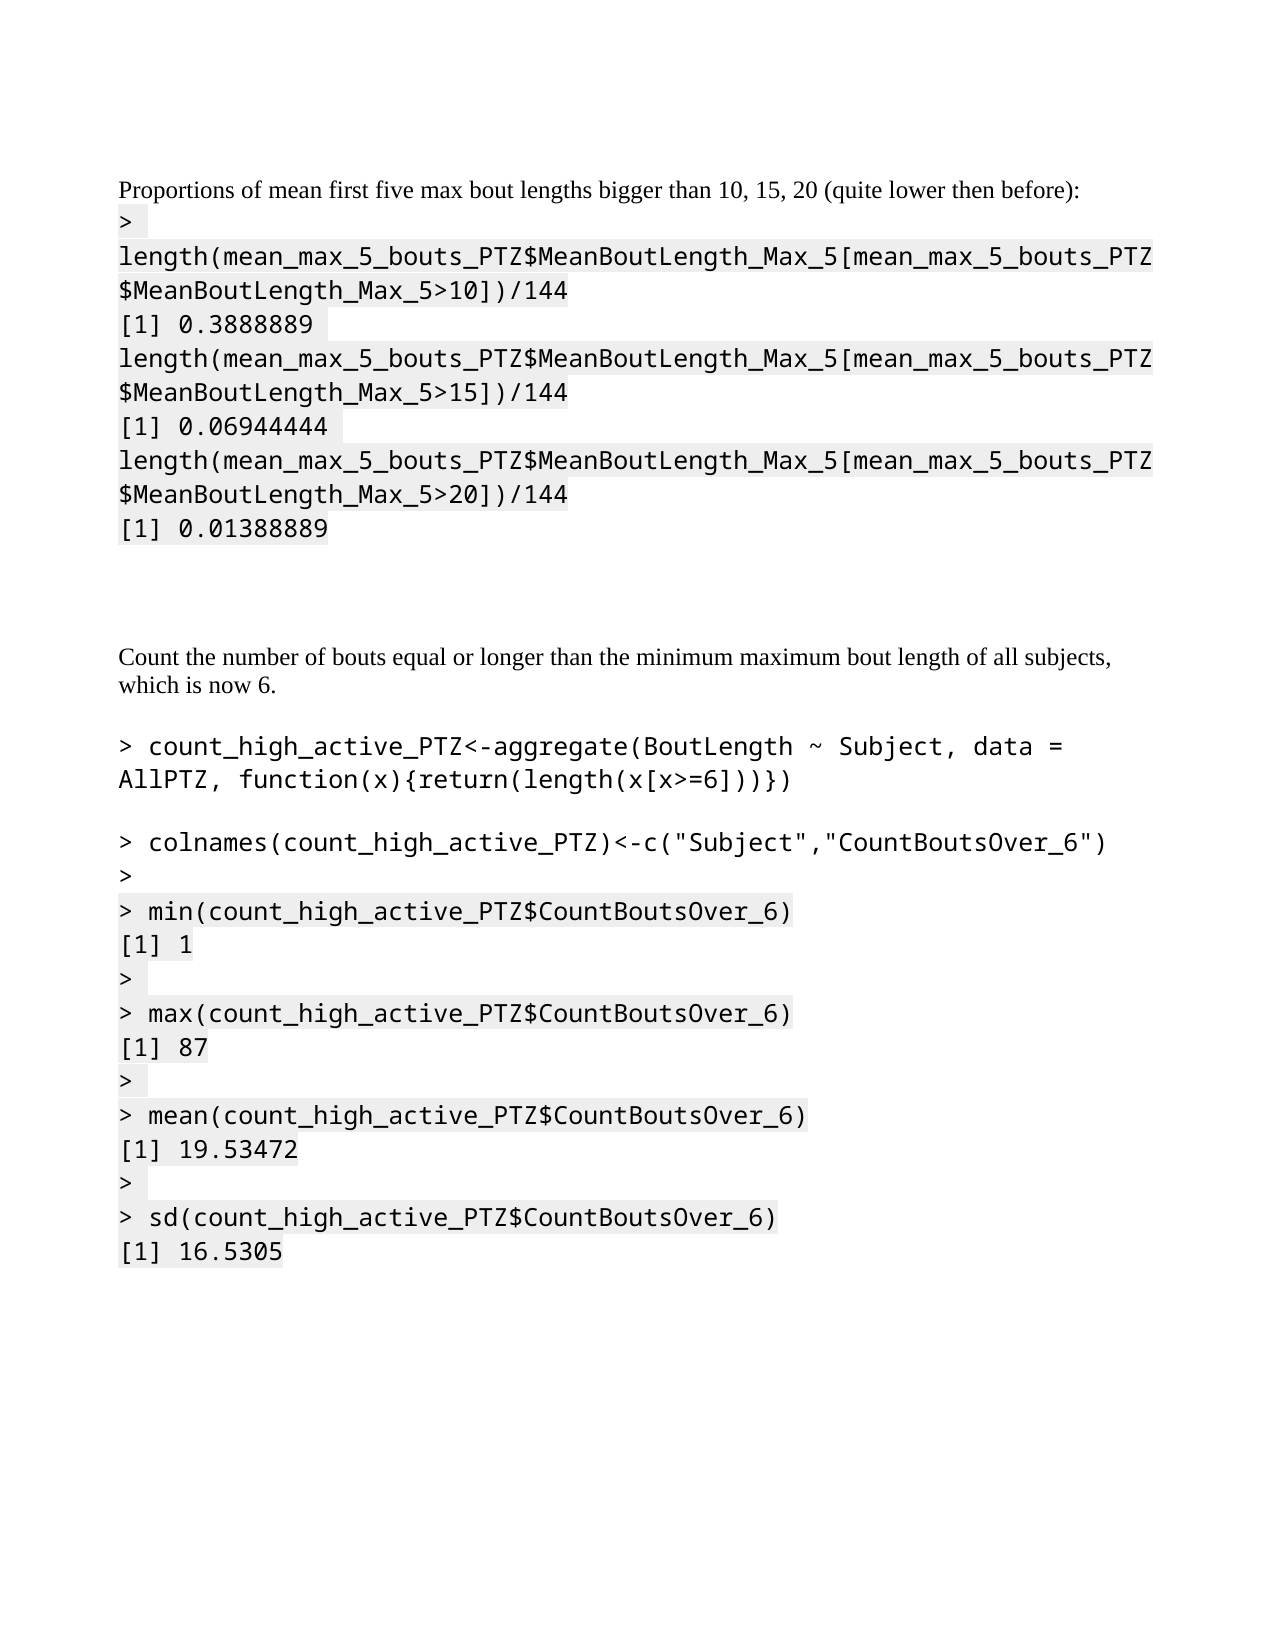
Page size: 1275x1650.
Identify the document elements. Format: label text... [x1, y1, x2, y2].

text > mean(count_high_active_PTZ$CountBoutsOver_6) [118, 1097, 1157, 1132]
text [1] 19.53472 [118, 1132, 1157, 1166]
text [1] 87 [118, 1029, 1157, 1063]
text > [118, 1063, 1157, 1097]
text > [118, 859, 1157, 893]
text > length(mean_max_5_bouts_PTZ$MeanBoutLength_Max_5[mean_max_5_bouts_PTZ$MeanBoutLength_Max_5>10])/144 [118, 204, 1157, 307]
text > [118, 961, 1157, 995]
text > sd(count_high_active_PTZ$CountBoutsOver_6) [118, 1200, 1157, 1234]
text [1] 0.01388889 [118, 511, 1157, 545]
text > [118, 1166, 1157, 1200]
text [1] 0.06944444 length(mean_max_5_bouts_PTZ$MeanBoutLength_Max_5[mean_max_5_bouts_PTZ$MeanBoutLength_Max_5>20])/144 [118, 409, 1157, 511]
text Proportions of mean first five max bout lengths bigger than 10, 15, 20 (quite lower then before): [118, 176, 1157, 204]
text > colnames(count_high_active_PTZ)<-c("Subject","CountBoutsOver_6") [118, 825, 1157, 859]
text [1] 1 [118, 927, 1157, 961]
text > min(count_high_active_PTZ$CountBoutsOver_6) [118, 893, 1157, 927]
text [1] 0.3888889 length(mean_max_5_bouts_PTZ$MeanBoutLength_Max_5[mean_max_5_bouts_PTZ$MeanBoutLength_Max_5>15])/144 [118, 307, 1157, 409]
text > count_high_active_PTZ<-aggregate(BoutLength ~ Subject, data = AllPTZ, function(x){return(length(x[x>=6]))}) [118, 728, 1157, 796]
text Count the number of bouts equal or longer than the minimum maximum bout length of all subjects, which is now 6. [118, 642, 1157, 699]
text > max(count_high_active_PTZ$CountBoutsOver_6) [118, 995, 1157, 1029]
text [1] 16.5305 [118, 1234, 1157, 1268]
